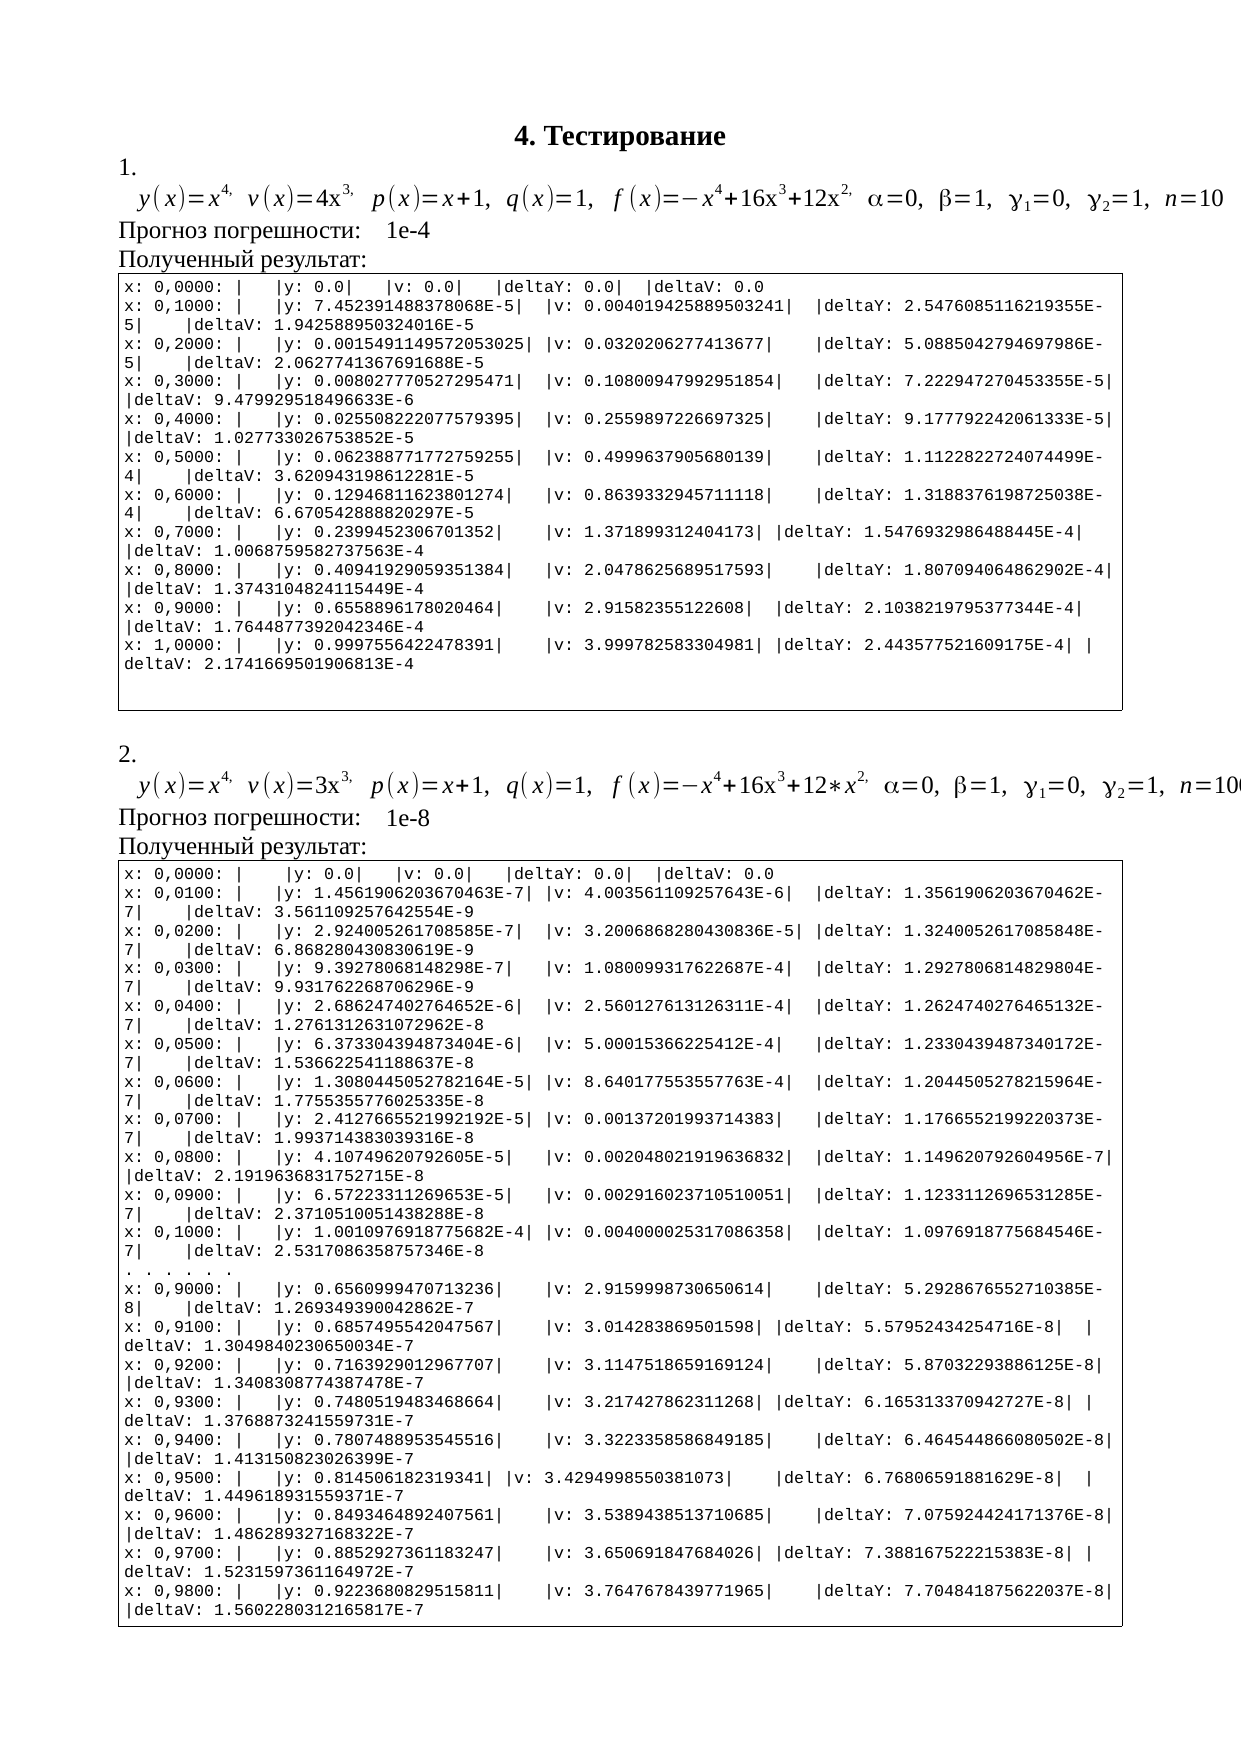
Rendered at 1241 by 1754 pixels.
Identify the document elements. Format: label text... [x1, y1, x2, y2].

text Прогноз погрешности: [118, 215, 1122, 244]
text Прогноз погрешности: [118, 802, 1122, 831]
text 1. [118, 152, 1122, 215]
text Полученный результат: [118, 244, 1122, 273]
text Полученный результат: [118, 831, 1122, 860]
text 4. Тестирование [118, 118, 1122, 152]
table_header x: 0,0000: | |y: 0.0| |v: 0.0| |deltaY: 0.0| |deltaV: 0.0 x: 0,0100: | |y: 1.4561906203670463E-7| |v: 4.003561109257643E-6| |deltaY: 1.3561906203670462E-7| |deltaV: 3.561109257642554E-9 x: 0,0200: | |y: 2.924005261708585E-7| |v: 3.2006868280430836E-5| |deltaY: 1.3240052617085848E-7| |deltaV: 6.868280430830619E-9 x: 0,0300: | |y: 9.39278068148298E-7| |v: 1.080099317622687E-4| |deltaY: 1.2927806814829804E-7| |deltaV: 9.931762268706296E-9 x: 0,0400: | |y: 2.686247402764652E-6| |v: 2.560127613126311E-4| |deltaY: 1.2624740276465132E-7| |deltaV: 1.2761312631072962E-8 x: 0,0500: | |y: 6.373304394873404E-6| |v: 5.00015366225412E-4| |deltaY: 1.2330439487340172E-7| |deltaV: 1.536622541188637E-8 x: 0,0600: | |y: 1.3080445052782164E-5| |v: 8.640177553557763E-4| |deltaY: 1.2044505278215964E-7| |deltaV: 1.7755355776025335E-8 x: 0,0700: | |y: 2.4127665521992192E-5| |v: 0.00137201993714383| |deltaY: 1.1766552199220373E-7| |deltaV: 1.993714383039316E-8 x: 0,0800: | |y: 4.10749620792605E-5| |v: 0.002048021919636832| |deltaY: 1.149620792604956E-7| |deltaV: 2.1919636831752715E-8 x: 0,0900: | |y: 6.57223311269653E-5| |v: 0.002916023710510051| |deltaY: 1.1233112696531285E-7| |deltaV: 2.3710510051438288E-8 x: 0,1000: | |y: 1.0010976918775682E-4| |v: 0.004000025317086358| |deltaY: 1.0976918775684546E-7| |deltaV: 2.5317086358757346E-8 . . . . . . x: 0,9000: | |y: 0.6560999470713236| |v: 2.9159998730650614| |deltaY: 5.2928676552710385E-8| |deltaV: 1.269349390042862E-7 x: 0,9100: | |y: 0.6857495542047567| |v: 3.014283869501598| |deltaY: 5.57952434254716E-8| |deltaV: 1.3049840230650034E-7 x: 0,9200: | |y: 0.7163929012967707| |v: 3.1147518659169124| |deltaY: 5.87032293886125E-8| |deltaV: 1.3408308774387478E-7 x: 0,9300: | |y: 0.7480519483468664| |v: 3.217427862311268| |deltaY: 6.165313370942727E-8| |deltaV: 1.3768873241559731E-7 x: 0,9400: | |y: 0.7807488953545516| |v: 3.3223358586849185| |deltaY: 6.464544866080502E-8| |deltaV: 1.413150823026399E-7 x: 0,9500: | |y: 0.814506182319341| |v: 3.4294998550381073| |deltaY: 6.76806591881629E-8| |deltaV: 1.449618931559371E-7 x: 0,9600: | |y: 0.8493464892407561| |v: 3.5389438513710685| |deltaY: 7.075924424171376E-8| |deltaV: 1.486289327168322E-7 x: 0,9700: | |y: 0.8852927361183247| |v: 3.650691847684026| |deltaY: 7.388167522215383E-8| |deltaV: 1.5231597361164972E-7 x: 0,9800: | |y: 0.9223680829515811| |v: 3.7647678439771965| |deltaY: 7.704841875622037E-8| |deltaV: 1.5602280312165817E-7 [119, 861, 1122, 1626]
text 2. [118, 739, 1122, 802]
table_header x: 0,0000: | |y: 0.0| |v: 0.0| |deltaY: 0.0| |deltaV: 0.0 x: 0,1000: | |y: 7.452391488378068E-5| |v: 0.004019425889503241| |deltaY: 2.5476085116219355E-5| |deltaV: 1.942588950324016E-5 x: 0,2000: | |y: 0.0015491149572053025| |v: 0.0320206277413677| |deltaY: 5.0885042794697986E-5| |deltaV: 2.0627741367691688E-5 x: 0,3000: | |y: 0.008027770527295471| |v: 0.10800947992951854| |deltaY: 7.222947270453355E-5| |deltaV: 9.479929518496633E-6 x: 0,4000: | |y: 0.025508222077579395| |v: 0.2559897226697325| |deltaY: 9.177792242061333E-5| |deltaV: 1.027733026753852E-5 x: 0,5000: | |y: 0.062388771772759255| |v: 0.4999637905680139| |deltaY: 1.1122822724074499E-4| |deltaV: 3.620943198612281E-5 x: 0,6000: | |y: 0.12946811623801274| |v: 0.8639332945711118| |deltaY: 1.3188376198725038E-4| |deltaV: 6.670542888820297E-5 x: 0,7000: | |y: 0.2399452306701352| |v: 1.371899312404173| |deltaY: 1.5476932986488445E-4| |deltaV: 1.0068759582737563E-4 x: 0,8000: | |y: 0.40941929059351384| |v: 2.0478625689517593| |deltaY: 1.807094064862902E-4| |deltaV: 1.3743104824115449E-4 x: 0,9000: | |y: 0.6558896178020464| |v: 2.91582355122608| |deltaY: 2.1038219795377344E-4| |deltaV: 1.7644877392042346E-4 x: 1,0000: | |y: 0.9997556422478391| |v: 3.999782583304981| |deltaY: 2.443577521609175E-4| |deltaV: 2.1741669501906813E-4 [119, 274, 1122, 710]
